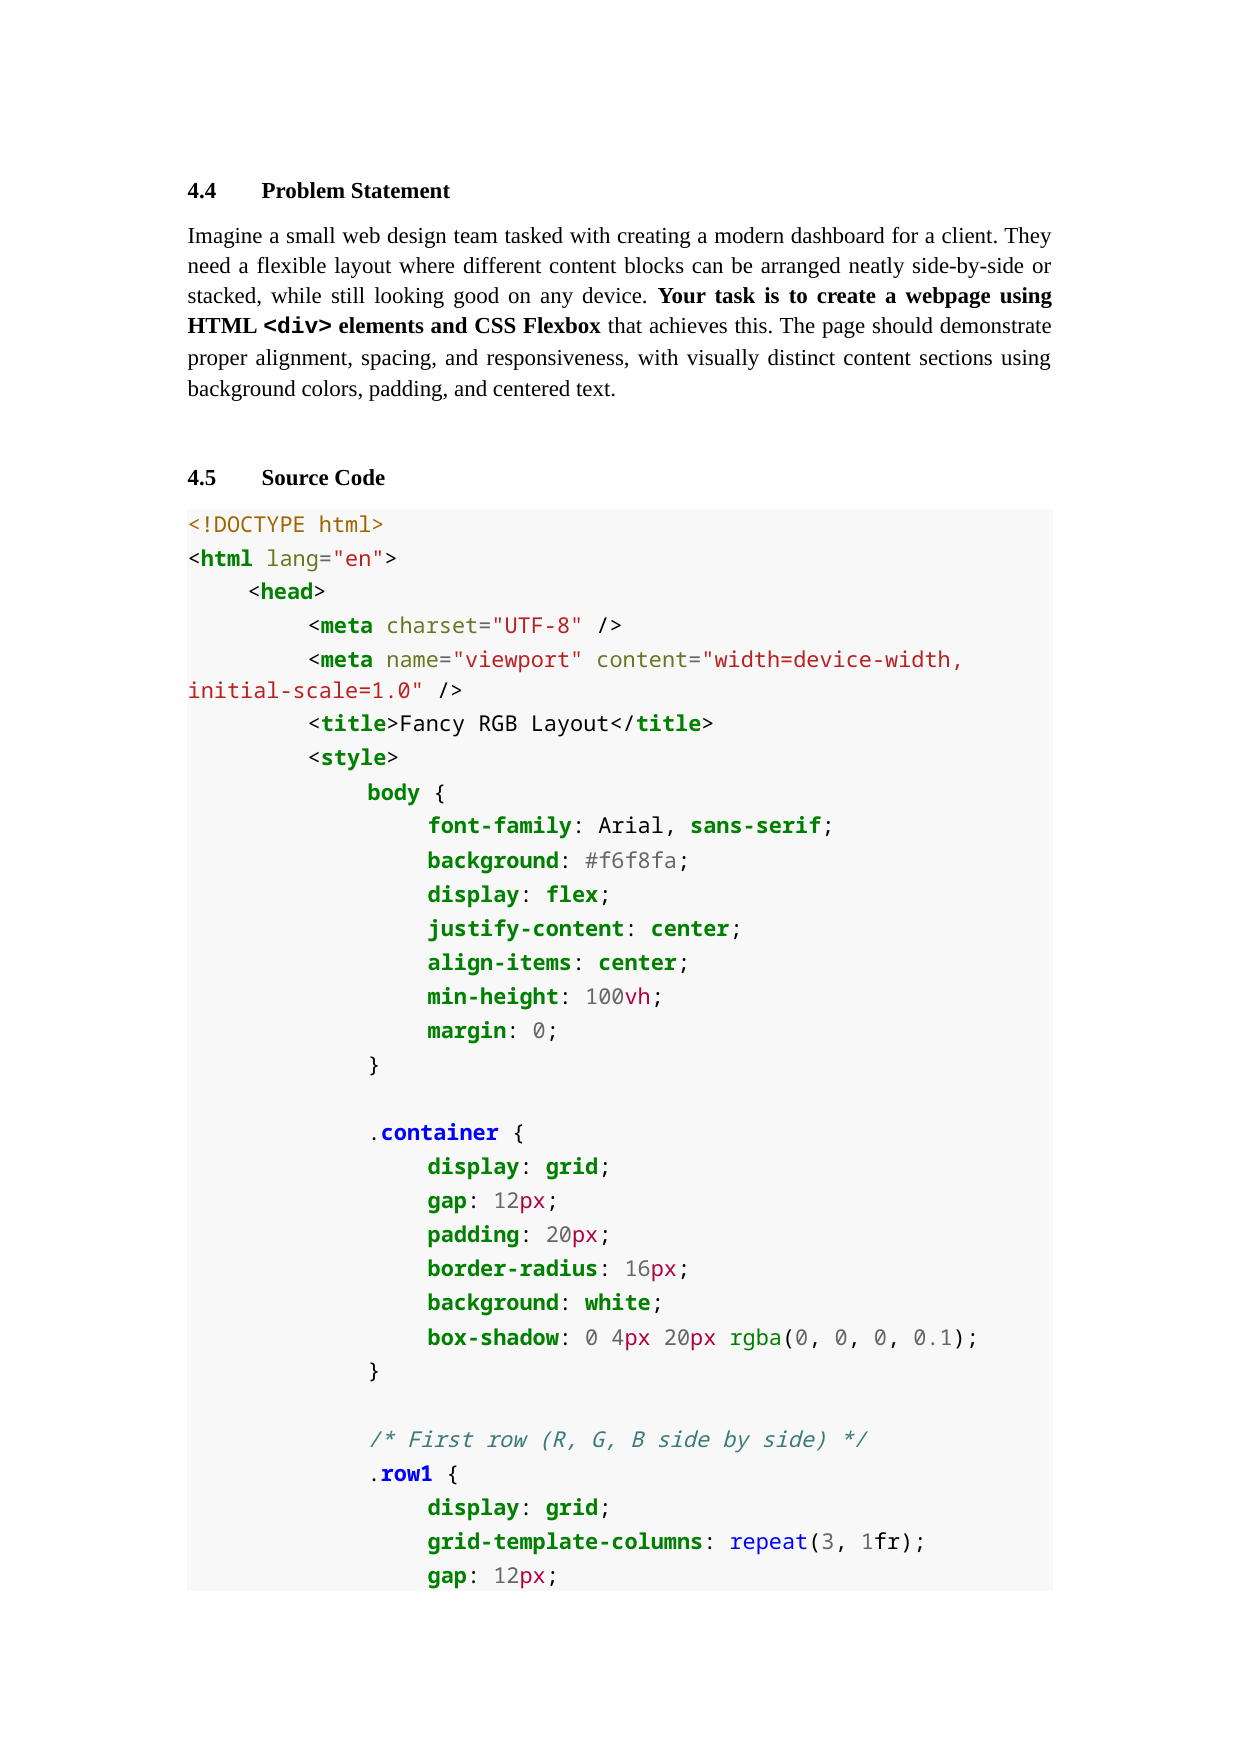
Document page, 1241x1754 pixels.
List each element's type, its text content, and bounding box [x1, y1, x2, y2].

text Imagine a small web design team tasked with creating a modern dashboard for a client. They need a flexible layout where different content blocks can be arranged neatly side-by-side or stacked, while still looking good on any device. Your task is to create a webpage using HTML <div> elements and CSS Flexbox that achieves this. The page should demonstrate proper alignment, spacing, and responsiveness, with visually distinct content sections using background colors, padding, and centered text. [187, 222, 1053, 401]
text margin: 0; [187, 1012, 1053, 1046]
text display: grid; [187, 1488, 1053, 1522]
text 4.5 Source Code [187, 464, 1053, 491]
text <title>Fancy RGB Layout</title> [187, 705, 1053, 739]
text grid-template-columns: repeat(3, 1fr); [187, 1522, 1053, 1557]
text border-radius: 16px; [187, 1250, 1053, 1284]
text /* First row (R, G, B side by side) */ [187, 1420, 1053, 1454]
text <head> [187, 573, 1053, 607]
text gap: 12px; [187, 1557, 1053, 1591]
text } [187, 1046, 1053, 1080]
text <style> [187, 739, 1053, 773]
text background: white; [187, 1284, 1053, 1318]
text min-height: 100vh; [187, 977, 1053, 1012]
text gap: 12px; [187, 1182, 1053, 1216]
text justify-content: center; [187, 909, 1053, 943]
text align-items: center; [187, 943, 1053, 977]
text } [187, 1352, 1053, 1386]
text <!DOCTYPE html> [187, 509, 1053, 539]
text display: grid; [187, 1148, 1053, 1182]
text body { [187, 773, 1053, 807]
text padding: 20px; [187, 1216, 1053, 1250]
text font-family: Arial, sans-serif; [187, 807, 1053, 841]
text .container { [187, 1114, 1053, 1148]
text <html lang="en"> [187, 543, 1053, 573]
text display: flex; [187, 875, 1053, 909]
text background: #f6f8fa; [187, 841, 1053, 875]
text <meta charset="UTF-8" /> [187, 607, 1053, 641]
text 4.4 Problem Statement [187, 177, 1053, 203]
text .row1 { [187, 1454, 1053, 1488]
text box-shadow: 0 4px 20px rgba(0, 0, 0, 0.1); [187, 1318, 1053, 1352]
text <meta name="viewport" content="width=device-width, initial-scale=1.0" /> [187, 641, 1053, 705]
